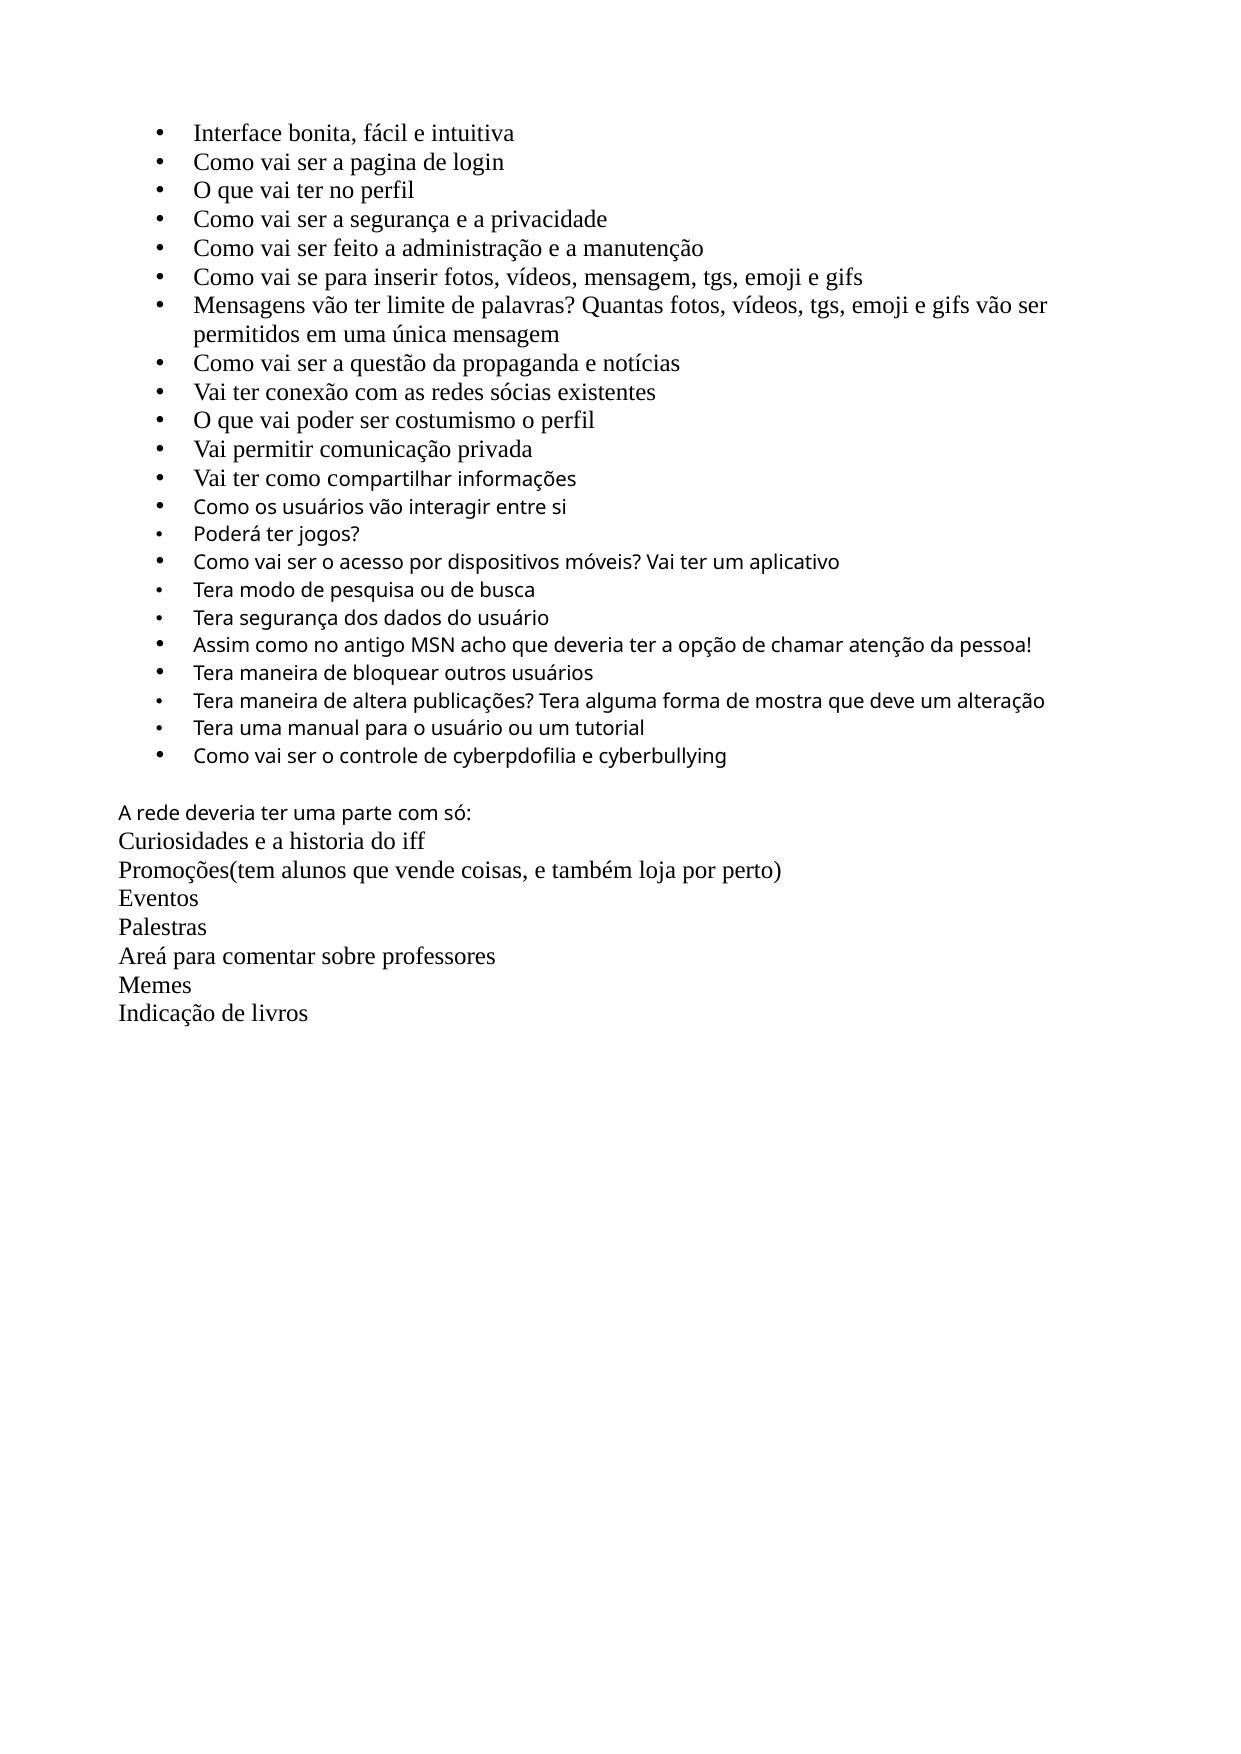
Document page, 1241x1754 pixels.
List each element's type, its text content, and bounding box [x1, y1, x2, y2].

list O que vai ter no perfil [156, 176, 1122, 204]
list Como vai ser a questão da propaganda e notícias [156, 348, 1122, 377]
list Vai ter como compartilhar informações [156, 463, 1122, 492]
list Tera segurança dos dados do usuário [156, 603, 1122, 631]
list Como vai ser feito a administração e a manutenção [156, 233, 1122, 262]
list Como vai ser o acesso por dispositivos móveis? Vai ter um aplicativo [156, 548, 1122, 576]
list Como vai ser o controle de cyberpdofilia e cyberbullying [156, 742, 1122, 769]
text Indicação de livros [118, 998, 1122, 1027]
text A rede deveria ter uma parte com só: [118, 798, 1122, 826]
list Tera modo de pesquisa ou de busca [156, 576, 1122, 603]
text Palestras [118, 912, 1122, 941]
list Como os usuários vão interagir entre si [156, 492, 1122, 520]
list Assim como no antigo MSN acho que deveria ter a opção de chamar atenção da pessoa! [156, 631, 1122, 659]
text Areá para comentar sobre professores [118, 941, 1122, 970]
list Poderá ter jogos? [156, 520, 1122, 548]
list O que vai poder ser costumismo o perfil [156, 406, 1122, 434]
text Promoções(tem alunos que vende coisas, e também loja por perto) [118, 855, 1122, 883]
list Interface bonita, fácil e intuitiva [156, 118, 1122, 147]
list Mensagens vão ter limite de palavras? Quantas fotos, vídeos, tgs, emoji e gifs vão ser permitidos em uma única mensagem [156, 291, 1122, 348]
list Vai ter conexão com as redes sócias existentes [156, 377, 1122, 406]
list Vai permitir comunicação privada [156, 434, 1122, 463]
text Curiosidades e a historia do iff [118, 826, 1122, 855]
list Como vai ser a segurança e a privacidade [156, 204, 1122, 233]
text Memes [118, 970, 1122, 998]
list Tera uma manual para o usuário ou um tutorial [156, 714, 1122, 742]
list Como vai se para inserir fotos, vídeos, mensagem, tgs, emoji e gifs [156, 262, 1122, 291]
list Tera maneira de altera publicações? Tera alguma forma de mostra que deve um alteração [156, 686, 1122, 714]
text Eventos [118, 883, 1122, 912]
list Tera maneira de bloquear outros usuários [156, 659, 1122, 686]
list Como vai ser a pagina de login [156, 147, 1122, 176]
